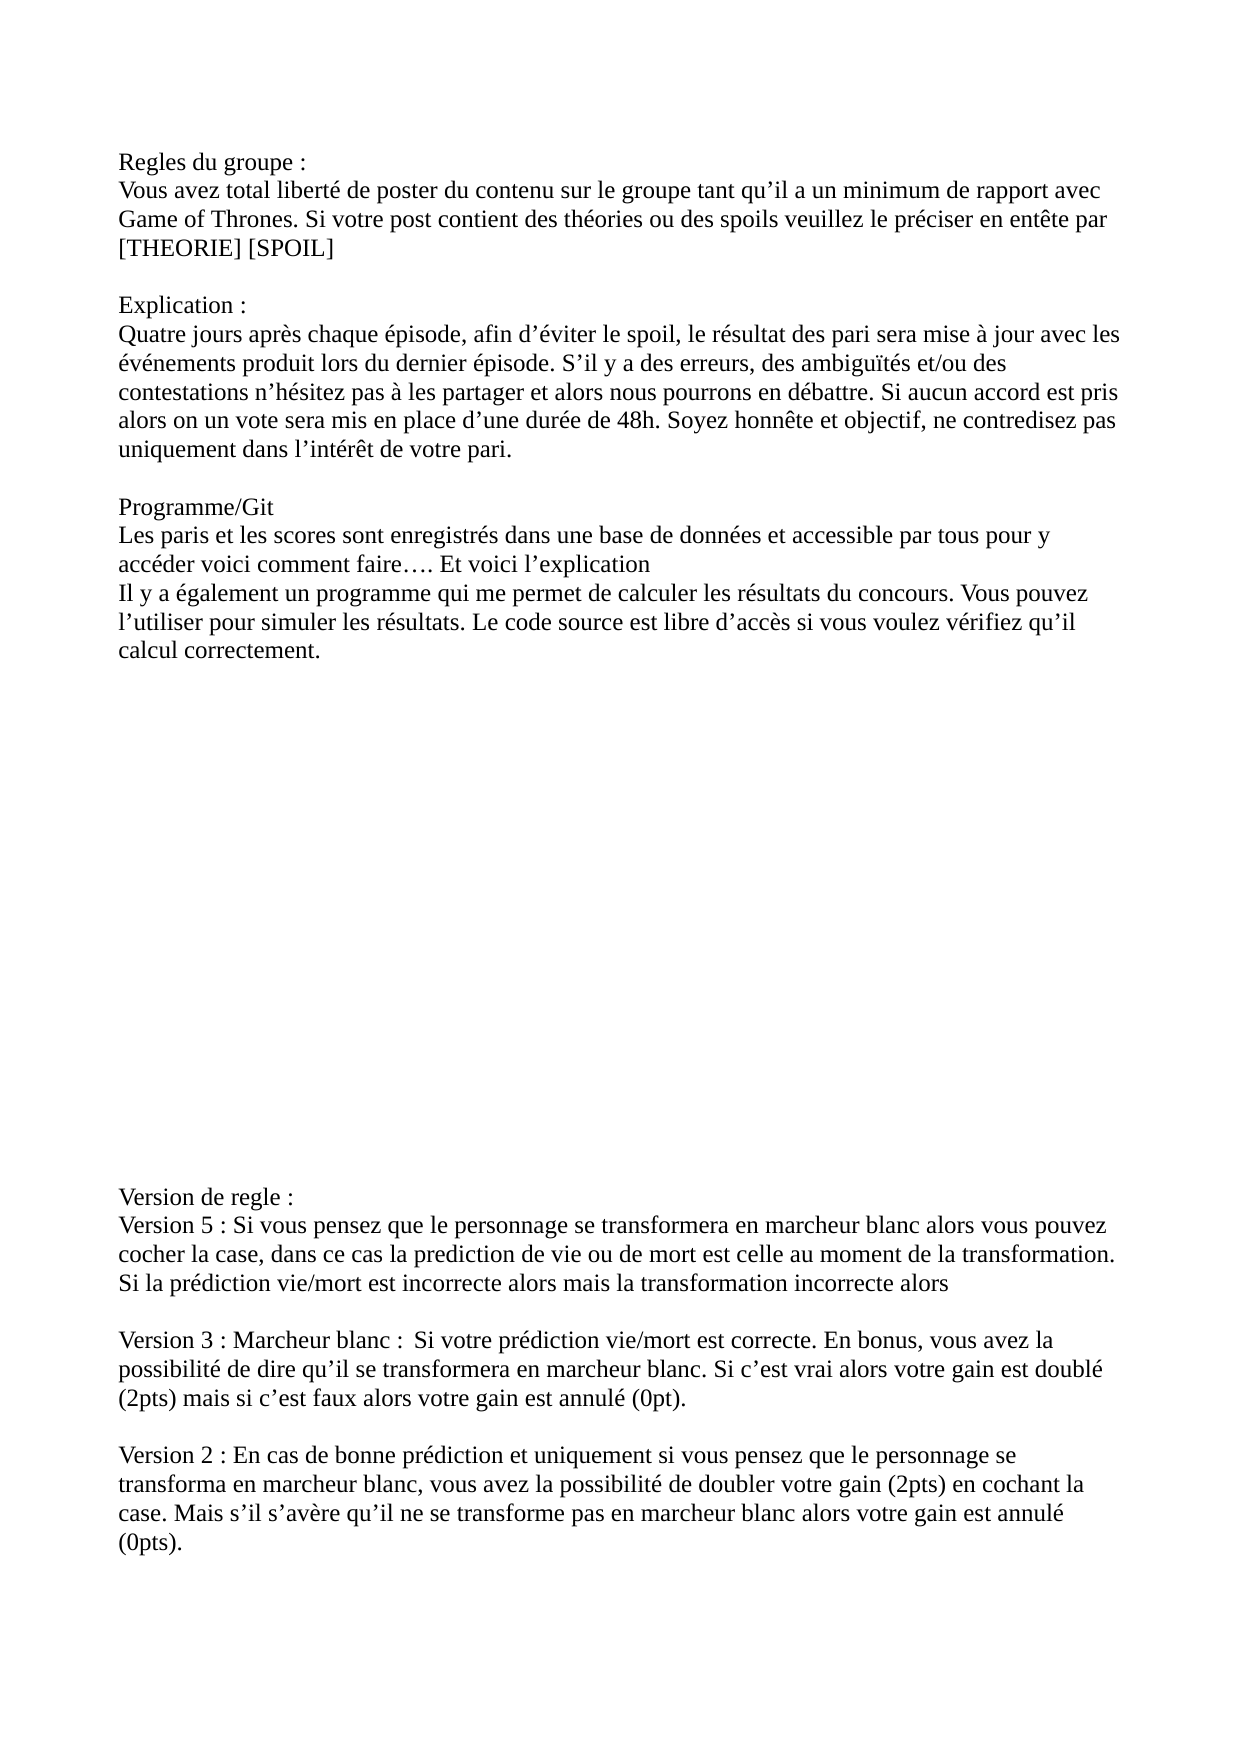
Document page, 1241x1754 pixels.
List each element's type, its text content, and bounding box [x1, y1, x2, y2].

text Programme/Git [118, 492, 1122, 521]
text Version 3 : Marcheur blanc : Si votre prédiction vie/mort est correcte. En bonus, vous avez la possibilité de dire qu’il se transformera en marcheur blanc. Si c’est vrai alors votre gain est doublé (2pts) mais si c’est faux alors votre gain est annulé (0pt). [118, 1326, 1122, 1412]
text Il y a également un programme qui me permet de calculer les résultats du concours. Vous pouvez l’utiliser pour simuler les résultats. Le code source est libre d’accès si vous voulez vérifiez qu’il calcul correctement. [118, 578, 1122, 664]
text Vous avez total liberté de poster du contenu sur le groupe tant qu’il a un minimum de rapport avec Game of Thrones. Si votre post contient des théories ou des spoils veuillez le préciser en entête par [THEORIE] [SPOIL] [118, 176, 1122, 262]
text Version 5 : Si vous pensez que le personnage se transformera en marcheur blanc alors vous pouvez cocher la case, dans ce cas la prediction de vie ou de mort est celle au moment de la transformation. [118, 1211, 1122, 1268]
text Regles du groupe : [118, 147, 1122, 176]
text Si la prédiction vie/mort est incorrecte alors mais la transformation incorrecte alors [118, 1268, 1122, 1297]
text Les paris et les scores sont enregistrés dans une base de données et accessible par tous pour y accéder voici comment faire…. Et voici l’explication [118, 521, 1122, 578]
text Quatre jours après chaque épisode, afin d’éviter le spoil, le résultat des pari sera mise à jour avec les événements produit lors du dernier épisode. S’il y a des erreurs, des ambiguïtés et/ou des contestations n’hésitez pas à les partager et alors nous pourrons en débattre. Si aucun accord est pris alors on un vote sera mis en place d’une durée de 48h. Soyez honnête et objectif, ne contredisez pas uniquement dans l’intérêt de votre pari. [118, 319, 1122, 463]
text Version 2 : En cas de bonne prédiction et uniquement si vous pensez que le personnage se transforma en marcheur blanc, vous avez la possibilité de doubler votre gain (2pts) en cochant la case. Mais s’il s’avère qu’il ne se transforme pas en marcheur blanc alors votre gain est annulé (0pts). [118, 1441, 1122, 1556]
text Version de regle : [118, 1182, 1122, 1211]
text Explication : [118, 291, 1122, 319]
